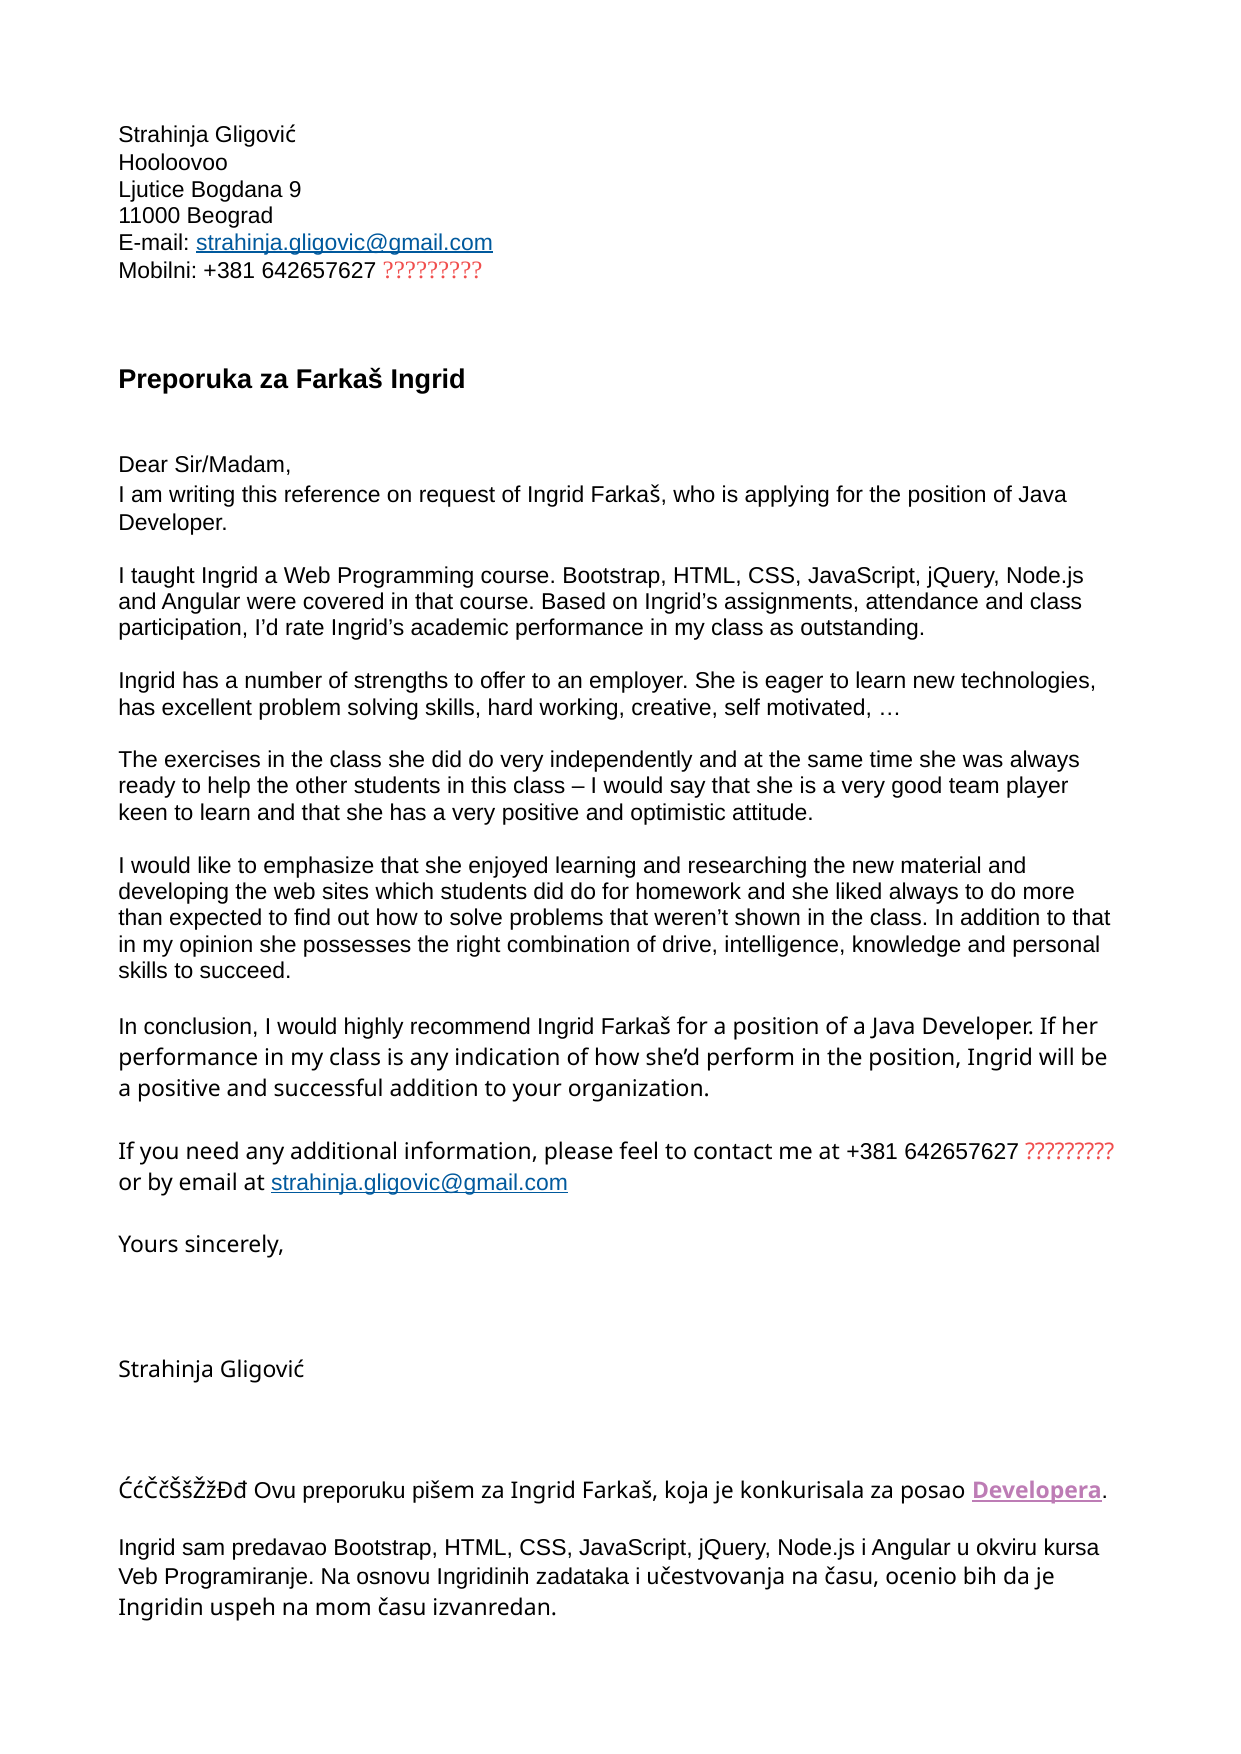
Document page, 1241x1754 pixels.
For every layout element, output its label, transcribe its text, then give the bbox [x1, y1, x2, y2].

text Strahinja Gligović [118, 118, 1122, 149]
text Dear Sir/Madam, [118, 451, 1122, 478]
text Hooloovoo [118, 149, 1122, 176]
text I would like to emphasize that she enjoyed learning and researching the new material and developing the web sites which students did do for homework and she liked always to do more than expected to find out how to solve problems that weren’t shown in the class. In addition to that in my opinion she possesses the right combination of drive, intelligence, knowledge and personal skills to succeed. [118, 852, 1122, 983]
text 11000 Beograd [118, 202, 1122, 228]
text I taught Ingrid a Web Programming course. Bootstrap, HTML, CSS, JavaScript, jQuery, Node.js and Angular were covered in that course. Based on Ingrid’s assignments, attendance and class participation, I’d rate Ingrid’s academic performance in my class as outstanding. [118, 562, 1122, 641]
text Ingrid sam predavao Bootstrap, HTML, CSS, JavaScript, jQuery, Node.js i Angular u okviru kursa Veb Programiranje. Na osnovu Ingridinih zadataka i učestvovanja na času, ocenio bih da je Ingridin uspeh na mom času izvanredan. [118, 1533, 1122, 1622]
text Ljutice Bogdana 9 [118, 176, 1122, 202]
text In conclusion, I would highly recommend Ingrid Farkaš for a position of a Java Developer. If her performance in my class is any indication of how she’d perform in the position, Ingrid will be a positive and successful addition to your organization. [118, 1010, 1122, 1103]
text If you need any additional information, please feel to contact me at +381 642657627 ????????? or by email at strahinja.gligovic@gmail.com [118, 1135, 1122, 1197]
text I am writing this reference on request of Ingrid Farkaš, who is applying for the position of Java Developer. [118, 478, 1122, 535]
text Strahinja Gligović [118, 1353, 1122, 1385]
text Ingrid has a number of strengths to offer to an employer. She is eager to learn new technologies, has excellent problem solving skills, hard working, creative, self motivated, … [118, 667, 1122, 720]
text Yours sincerely, [118, 1228, 1122, 1260]
text E-mail: strahinja.gligovic@gmail.com [118, 228, 1122, 255]
text Mobilni: +381 642657627 ????????? [118, 255, 1122, 283]
text ĆćČčŠšŽžĐđ Ovu preporuku pišem za Ingrid Farkaš, koja je konkurisala za posao Developera. [118, 1473, 1122, 1505]
text Preporuka za Farkaš Ingrid [118, 363, 1122, 394]
text The exercises in the class she did do very independently and at the same time she was always ready to help the other students in this class – I would say that she is a very good team player keen to learn and that she has a very positive and optimistic attitude. [118, 746, 1122, 825]
